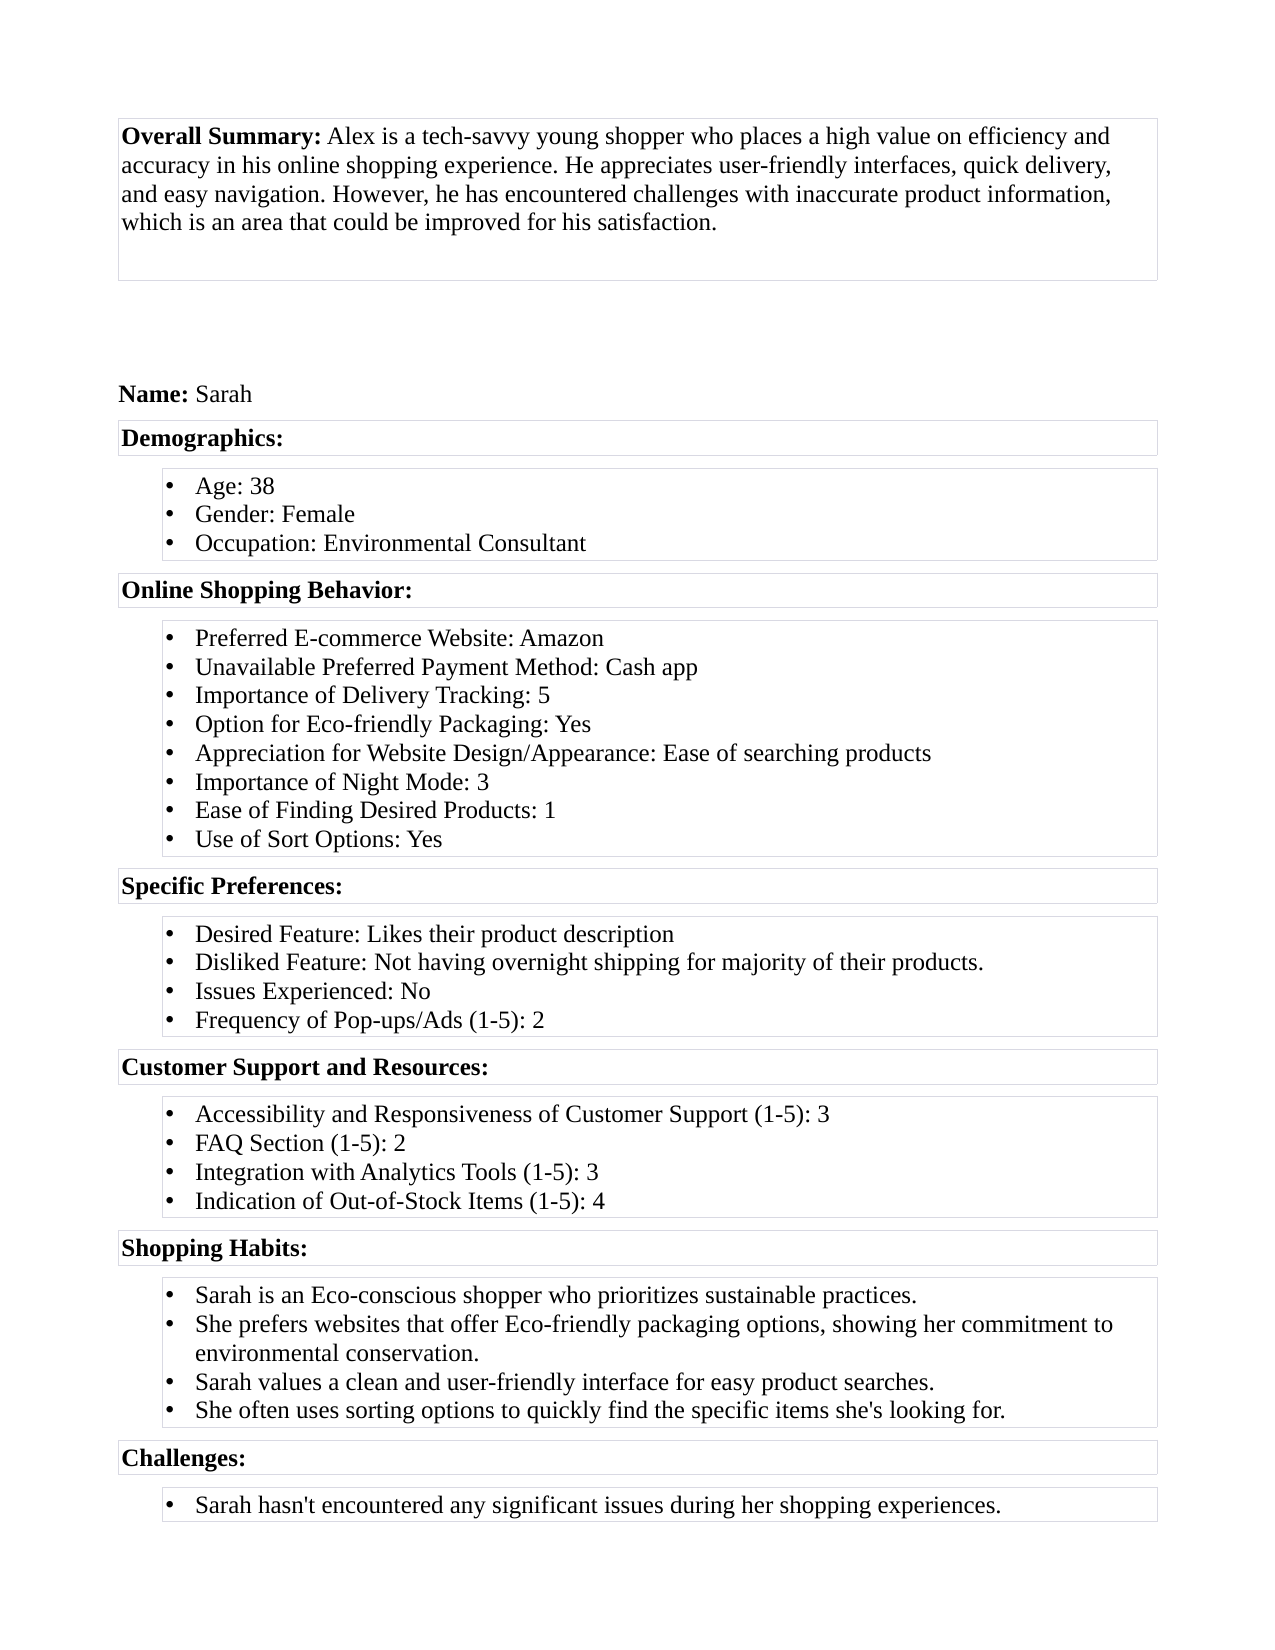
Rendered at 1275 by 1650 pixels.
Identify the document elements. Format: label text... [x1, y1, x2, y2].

list Gender: Female [163, 496, 1157, 525]
list Option for Eco-friendly Packaging: Yes [163, 706, 1157, 735]
list Unavailable Preferred Payment Method: Cash app [163, 648, 1157, 677]
list Disliked Feature: Not having overnight shipping for majority of their products. [163, 944, 1157, 973]
list Sarah values a clean and user-friendly interface for easy product searches. [163, 1363, 1157, 1392]
list Frequency of Pop-ups/Ads (1-5): 2 [163, 1002, 1157, 1036]
list Preferred E-commerce Website: Amazon [163, 621, 1157, 648]
list FAQ Section (1-5): 2 [163, 1125, 1157, 1154]
list Occupation: Environmental Consultant [163, 525, 1157, 560]
list She prefers websites that offer Eco-friendly packaging options, showing her commitment to environmental conservation. [163, 1306, 1157, 1363]
list Desired Feature: Likes their product description [163, 917, 1157, 944]
list Accessibility and Responsiveness of Customer Support (1-5): 3 [163, 1097, 1157, 1125]
list Importance of Night Mode: 3 [163, 763, 1157, 792]
list Importance of Delivery Tracking: 5 [163, 677, 1157, 706]
text Name: Sarah [118, 379, 1157, 408]
list Sarah is an Eco-conscious shopper who prioritizes sustainable practices. [163, 1278, 1157, 1306]
text Shopping Habits: [119, 1231, 1157, 1265]
list Age: 38 [163, 469, 1157, 496]
list She often uses sorting options to quickly find the specific items she's looking for. [163, 1392, 1157, 1427]
text Overall Summary: Alex is a tech-savvy young shopper who places a high value on efficiency and accuracy in his online shopping experience. He appreciates user-friendly interfaces, quick delivery, and easy navigation. However, he has encountered challenges with inaccurate product information, which is an area that could be improved for his satisfaction. [119, 119, 1157, 236]
text Customer Support and Resources: [119, 1050, 1157, 1084]
list Ease of Finding Desired Products: 1 [163, 792, 1157, 821]
list Indication of Out-of-Stock Items (1-5): 4 [163, 1183, 1157, 1217]
text Demographics: [119, 421, 1157, 455]
list Issues Experienced: No [163, 973, 1157, 1002]
text Challenges: [119, 1441, 1157, 1474]
list Appreciation for Website Design/Appearance: Ease of searching products [163, 735, 1157, 763]
list Use of Sort Options: Yes [163, 821, 1157, 856]
text Specific Preferences: [119, 869, 1157, 903]
text Online Shopping Behavior: [119, 574, 1157, 607]
list Sarah hasn't encountered any significant issues during her shopping experiences. [163, 1488, 1157, 1521]
list Integration with Analytics Tools (1-5): 3 [163, 1154, 1157, 1183]
